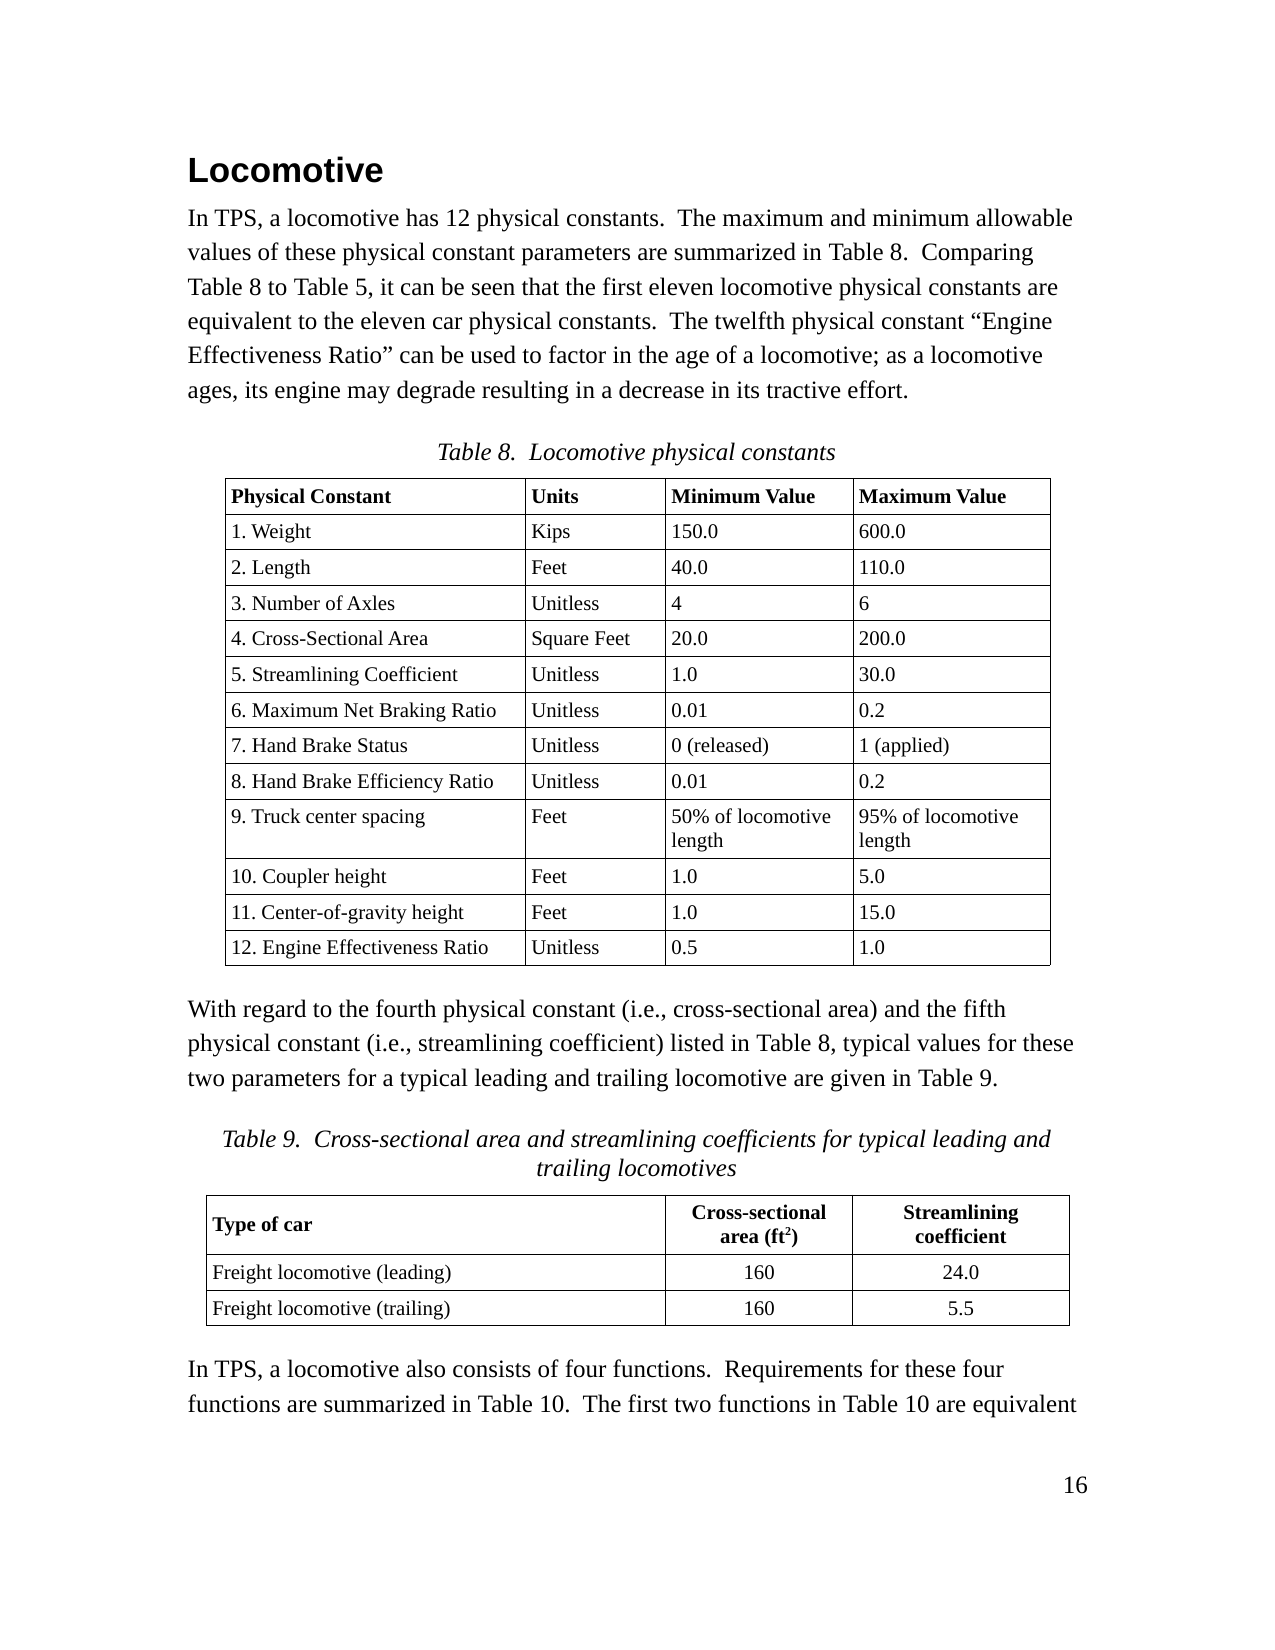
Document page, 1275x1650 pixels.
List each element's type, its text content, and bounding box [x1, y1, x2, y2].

table_cell 1 (applied) [854, 728, 1050, 763]
table_header Units [526, 479, 665, 513]
table_cell 20.0 [666, 621, 853, 656]
table_cell Unitless [526, 586, 665, 620]
table_cell 110.0 [854, 550, 1050, 585]
table_cell 8. Hand Brake Efficiency Ratio [226, 764, 525, 798]
text Table 9. Cross-sectional area and streamlining coefficients for typical leading and trailing locomotives [187, 1124, 1087, 1182]
table_cell Square Feet [526, 621, 665, 656]
table_cell 0.5 [666, 931, 853, 965]
table_cell Kips [526, 515, 665, 549]
table_cell 12. Engine Effectiveness Ratio [226, 931, 525, 965]
subtitle Locomotive [187, 150, 1087, 190]
table_cell 6. Maximum Net Braking Ratio [226, 693, 525, 727]
table_cell 11. Center-of-gravity height [226, 895, 525, 929]
text In TPS, a locomotive has 12 physical constants. The maximum and minimum allowable values of these physical constant parameters are summarized in Table 8. Comparing Table 8 to Table 5, it can be seen that the first eleven locomotive physical constants are equivalent to the eleven car physical constants. The twelfth physical constant “Engine Effectiveness Ratio” can be used to factor in the age of a locomotive; as a locomotive ages, its engine may degrade resulting in a decrease in its tractive effort. [187, 203, 1087, 404]
table_cell 160 [666, 1291, 852, 1325]
table_header Streamlining coefficient [853, 1196, 1069, 1254]
text With regard to the fourth physical constant (i.e., cross-sectional area) and the fifth physical constant (i.e., streamlining coefficient) listed in Table 8, typical values for these two parameters for a typical leading and trailing locomotive are given in Table 9. [187, 994, 1087, 1092]
table_cell Unitless [526, 764, 665, 798]
table_cell 9. Truck center spacing [226, 800, 525, 858]
table_cell Unitless [526, 931, 665, 965]
table_header Maximum Value [854, 479, 1050, 513]
table_cell 0.01 [666, 764, 853, 798]
table_cell 4. Cross-Sectional Area [226, 621, 525, 656]
table_cell Feet [526, 800, 665, 858]
table_cell Freight locomotive (trailing) [207, 1291, 665, 1325]
table_cell 1.0 [666, 895, 853, 929]
table_cell 5. Streamlining Coefficient [226, 657, 525, 692]
table_cell 0.01 [666, 693, 853, 727]
table_cell 3. Number of Axles [226, 586, 525, 620]
table_cell Unitless [526, 657, 665, 692]
table_cell Freight locomotive (leading) [207, 1255, 665, 1290]
table_cell 1.0 [854, 931, 1050, 965]
table_cell 160 [666, 1255, 852, 1290]
table_cell 5.0 [854, 859, 1050, 894]
table_cell 40.0 [666, 550, 853, 585]
table_cell 30.0 [854, 657, 1050, 692]
table_cell Feet [526, 895, 665, 929]
table_cell 200.0 [854, 621, 1050, 656]
table_cell 1.0 [666, 859, 853, 894]
table_header Minimum Value [666, 479, 853, 513]
table_cell 6 [854, 586, 1050, 620]
table_cell 0.2 [854, 693, 1050, 727]
table_header Cross-sectional area (ft2) [666, 1196, 852, 1254]
table_cell 0 (released) [666, 728, 853, 763]
table_cell 50% of locomotive length [666, 800, 853, 858]
table_cell 600.0 [854, 515, 1050, 549]
table_cell 7. Hand Brake Status [226, 728, 525, 763]
table_cell 0.2 [854, 764, 1050, 798]
table_cell 95% of locomotive length [854, 800, 1050, 858]
table_header Physical Constant [226, 479, 525, 513]
table_cell 15.0 [854, 895, 1050, 929]
table_cell Unitless [526, 693, 665, 727]
text In TPS, a locomotive also consists of four functions. Requirements for these four functions are summarized in Table 10. The first two functions in Table 10 are equivalent [187, 1354, 1087, 1417]
table_cell Unitless [526, 728, 665, 763]
table_cell Feet [526, 550, 665, 585]
table_cell 24.0 [853, 1255, 1069, 1290]
text Table 8. Locomotive physical constants [187, 437, 1087, 465]
table_cell 5.5 [853, 1291, 1069, 1325]
table_cell 10. Coupler height [226, 859, 525, 894]
table_cell 1.0 [666, 657, 853, 692]
table_cell 150.0 [666, 515, 853, 549]
table_cell 1. Weight [226, 515, 525, 549]
table_cell Feet [526, 859, 665, 894]
table_cell 4 [666, 586, 853, 620]
table_header Type of car [207, 1196, 665, 1254]
table_cell 2. Length [226, 550, 525, 585]
